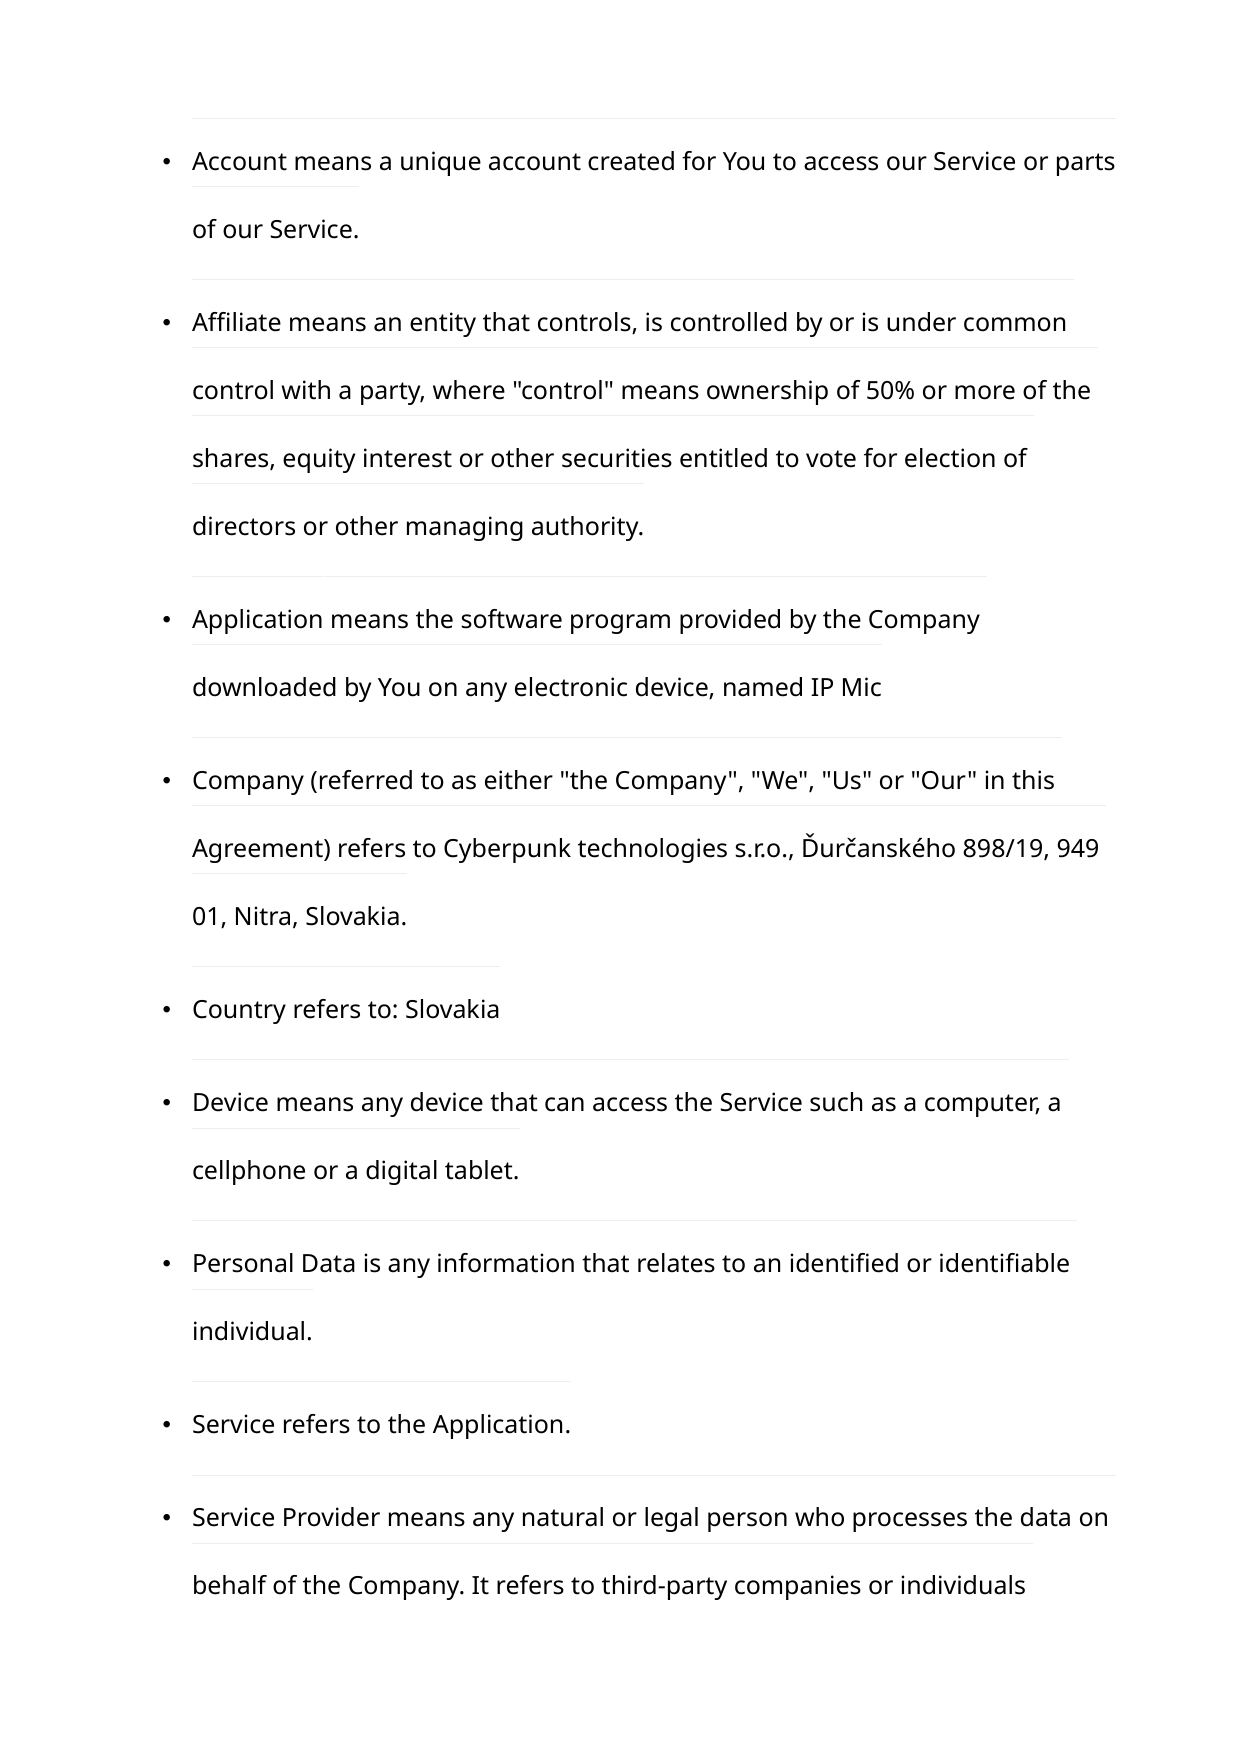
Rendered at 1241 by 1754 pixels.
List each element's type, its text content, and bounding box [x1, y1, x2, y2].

list Application means the software program provided by the Company downloaded by You on any electronic device, named IP Mic [162, 576, 1122, 703]
list Service refers to the Application. [162, 1381, 1122, 1441]
list Device means any device that can access the Service such as a computer, a cellphone or a digital tablet. [162, 1059, 1122, 1187]
list Country refers to: Slovakia [162, 966, 1122, 1026]
list Account means a unique account created for You to access our Service or parts of our Service. [162, 118, 1122, 245]
list Company (referred to as either "the Company", "We", "Us" or "Our" in this Agreement) refers to Cyberpunk technologies s.r.o., Ďurčanského 898/19, 949 01, Nitra, Slovakia. [162, 737, 1122, 932]
list Affiliate means an entity that controls, is controlled by or is under common control with a party, where "control" means ownership of 50% or more of the shares, equity interest or other securities entitled to vote for election of directors or other managing authority. [162, 279, 1122, 542]
list Service Provider means any natural or legal person who processes the data on behalf of the Company. It refers to third-party companies or individuals [162, 1474, 1122, 1602]
list Personal Data is any information that relates to an identified or identifiable individual. [162, 1220, 1122, 1348]
